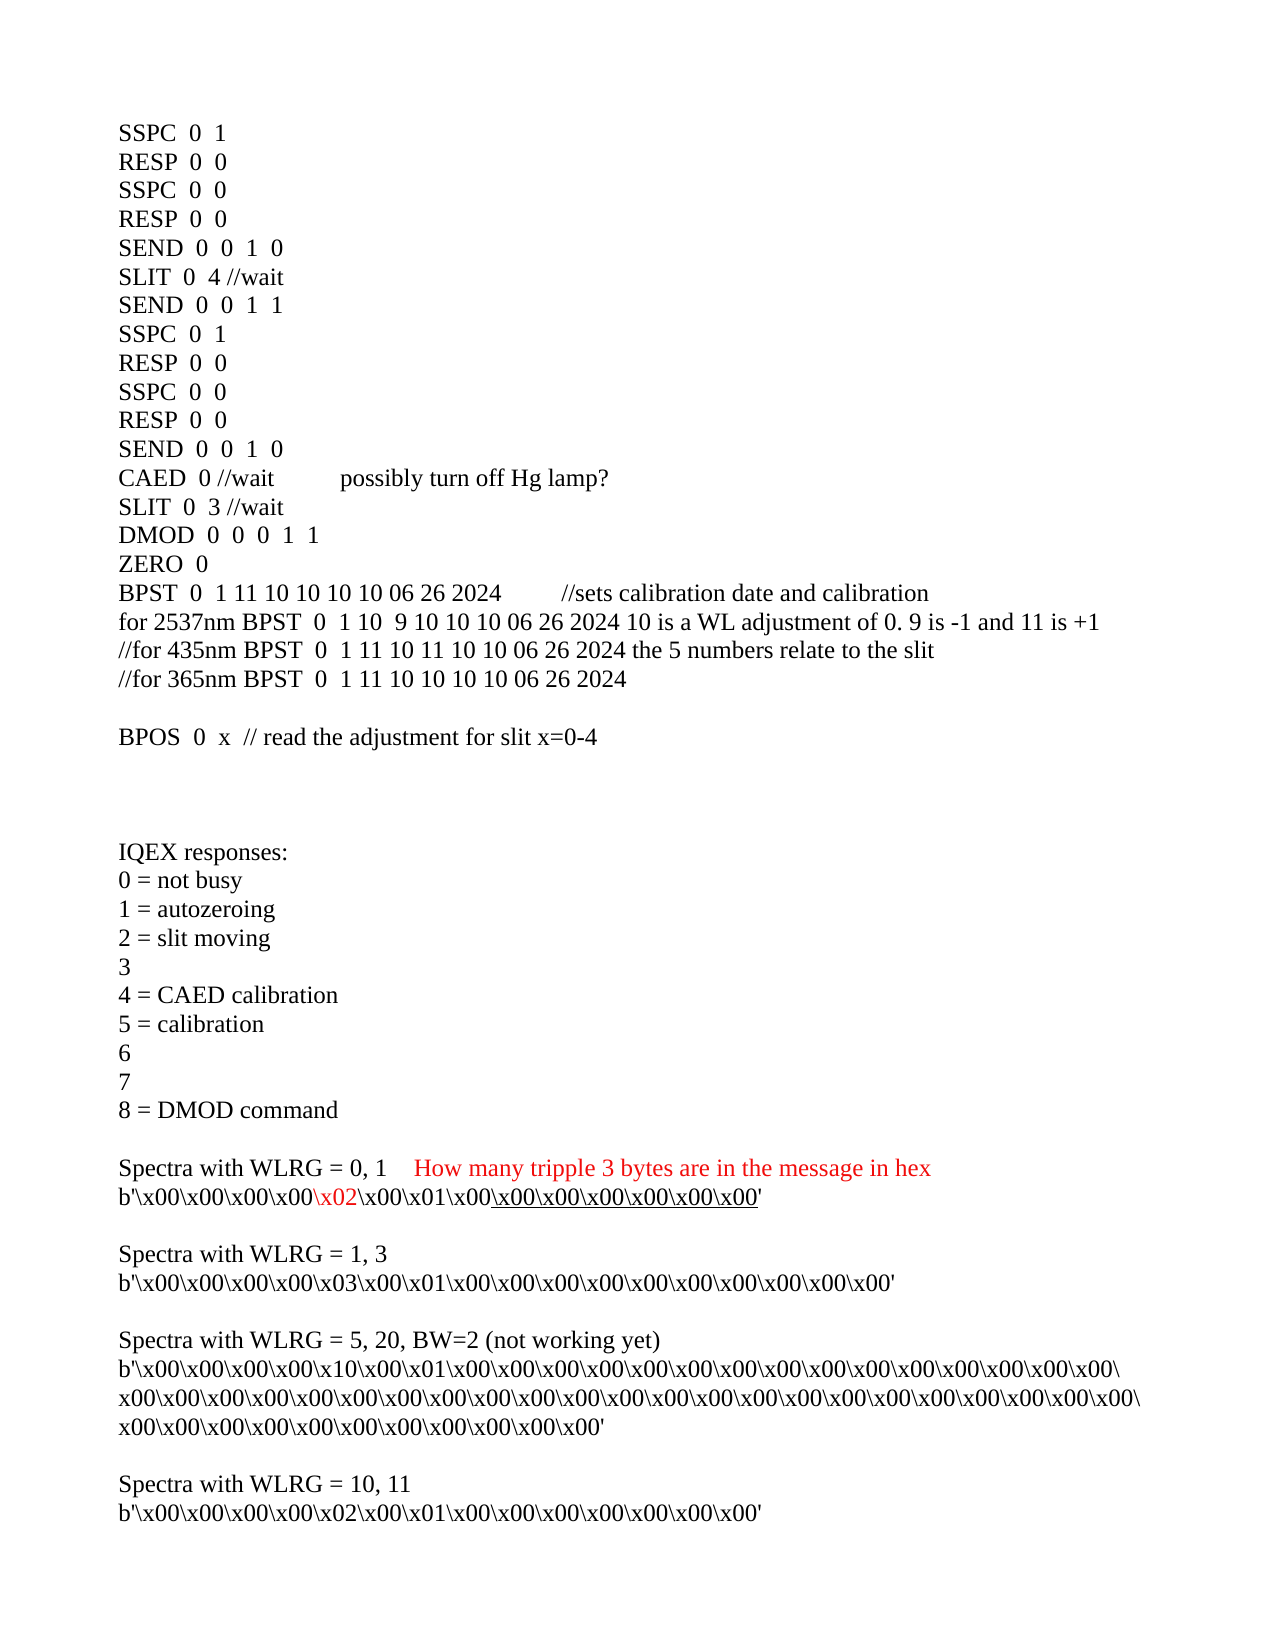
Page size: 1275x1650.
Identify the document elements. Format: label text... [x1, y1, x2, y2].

text for 2537nm BPST 0 1 10 9 10 10 10 06 26 2024 10 is a WL adjustment of 0. 9 is -1 and 11 is +1 [118, 607, 1157, 636]
text CAED 0 //wait possibly turn off Hg lamp? [118, 463, 1157, 492]
text SEND 0 0 1 0 [118, 434, 1157, 463]
text //for 435nm BPST 0 1 11 10 11 10 10 06 26 2024 the 5 numbers relate to the slit [118, 636, 1157, 664]
text RESP 0 0 [118, 406, 1157, 434]
text DMOD 0 0 0 1 1 [118, 521, 1157, 549]
text RESP 0 0 [118, 348, 1157, 377]
text 0 = not busy [118, 866, 1157, 894]
text SSPC 0 0 [118, 377, 1157, 406]
text Spectra with WLRG = 1, 3 [118, 1239, 1157, 1268]
text 4 = CAED calibration [118, 981, 1157, 1009]
text 3 [118, 952, 1157, 981]
text Spectra with WLRG = 0, 1 How many tripple 3 bytes are in the message in hex [118, 1153, 1157, 1182]
text SEND 0 0 1 1 [118, 291, 1157, 319]
text 1 = autozeroing [118, 894, 1157, 923]
text RESP 0 0 [118, 147, 1157, 176]
text SLIT 0 4 //wait [118, 262, 1157, 291]
text 5 = calibration [118, 1009, 1157, 1038]
text IQEX responses: [118, 837, 1157, 866]
text b'\x00\x00\x00\x00\x02\x00\x01\x00\x00\x00\x00\x00\x00\x00' [118, 1498, 1157, 1527]
text RESP 0 0 [118, 204, 1157, 233]
text BPOS 0 x // read the adjustment for slit x=0-4 [118, 722, 1157, 751]
text 8 = DMOD command [118, 1096, 1157, 1124]
text SSPC 0 1 [118, 118, 1157, 147]
text SSPC 0 0 [118, 176, 1157, 204]
text Spectra with WLRG = 5, 20, BW=2 (not working yet) [118, 1326, 1157, 1354]
text Spectra with WLRG = 10, 11 [118, 1469, 1157, 1498]
text SSPC 0 1 [118, 319, 1157, 348]
text SEND 0 0 1 0 [118, 233, 1157, 262]
text b'\x00\x00\x00\x00\x02\x00\x01\x00\x00\x00\x00\x00\x00\x00' [118, 1182, 1157, 1211]
text 7 [118, 1067, 1157, 1096]
text SLIT 0 3 //wait [118, 492, 1157, 521]
text //for 365nm BPST 0 1 11 10 10 10 10 06 26 2024 [118, 664, 1157, 693]
text b'\x00\x00\x00\x00\x03\x00\x01\x00\x00\x00\x00\x00\x00\x00\x00\x00\x00' [118, 1268, 1157, 1297]
text b'\x00\x00\x00\x00\x10\x00\x01\x00\x00\x00\x00\x00\x00\x00\x00\x00\x00\x00\x00\x00\x00\x00\x00\x00\x00\x00\x00\x00\x00\x00\x00\x00\x00\x00\x00\x00\x00\x00\x00\x00\x00\x00\x00\x00\x00\x00\x00\x00\x00\x00\x00\x00\x00\x00\x00\x00' [118, 1354, 1157, 1441]
text 6 [118, 1038, 1157, 1067]
text BPST 0 1 11 10 10 10 10 06 26 2024 //sets calibration date and calibration [118, 578, 1157, 607]
text ZERO 0 [118, 549, 1157, 578]
text 2 = slit moving [118, 923, 1157, 952]
